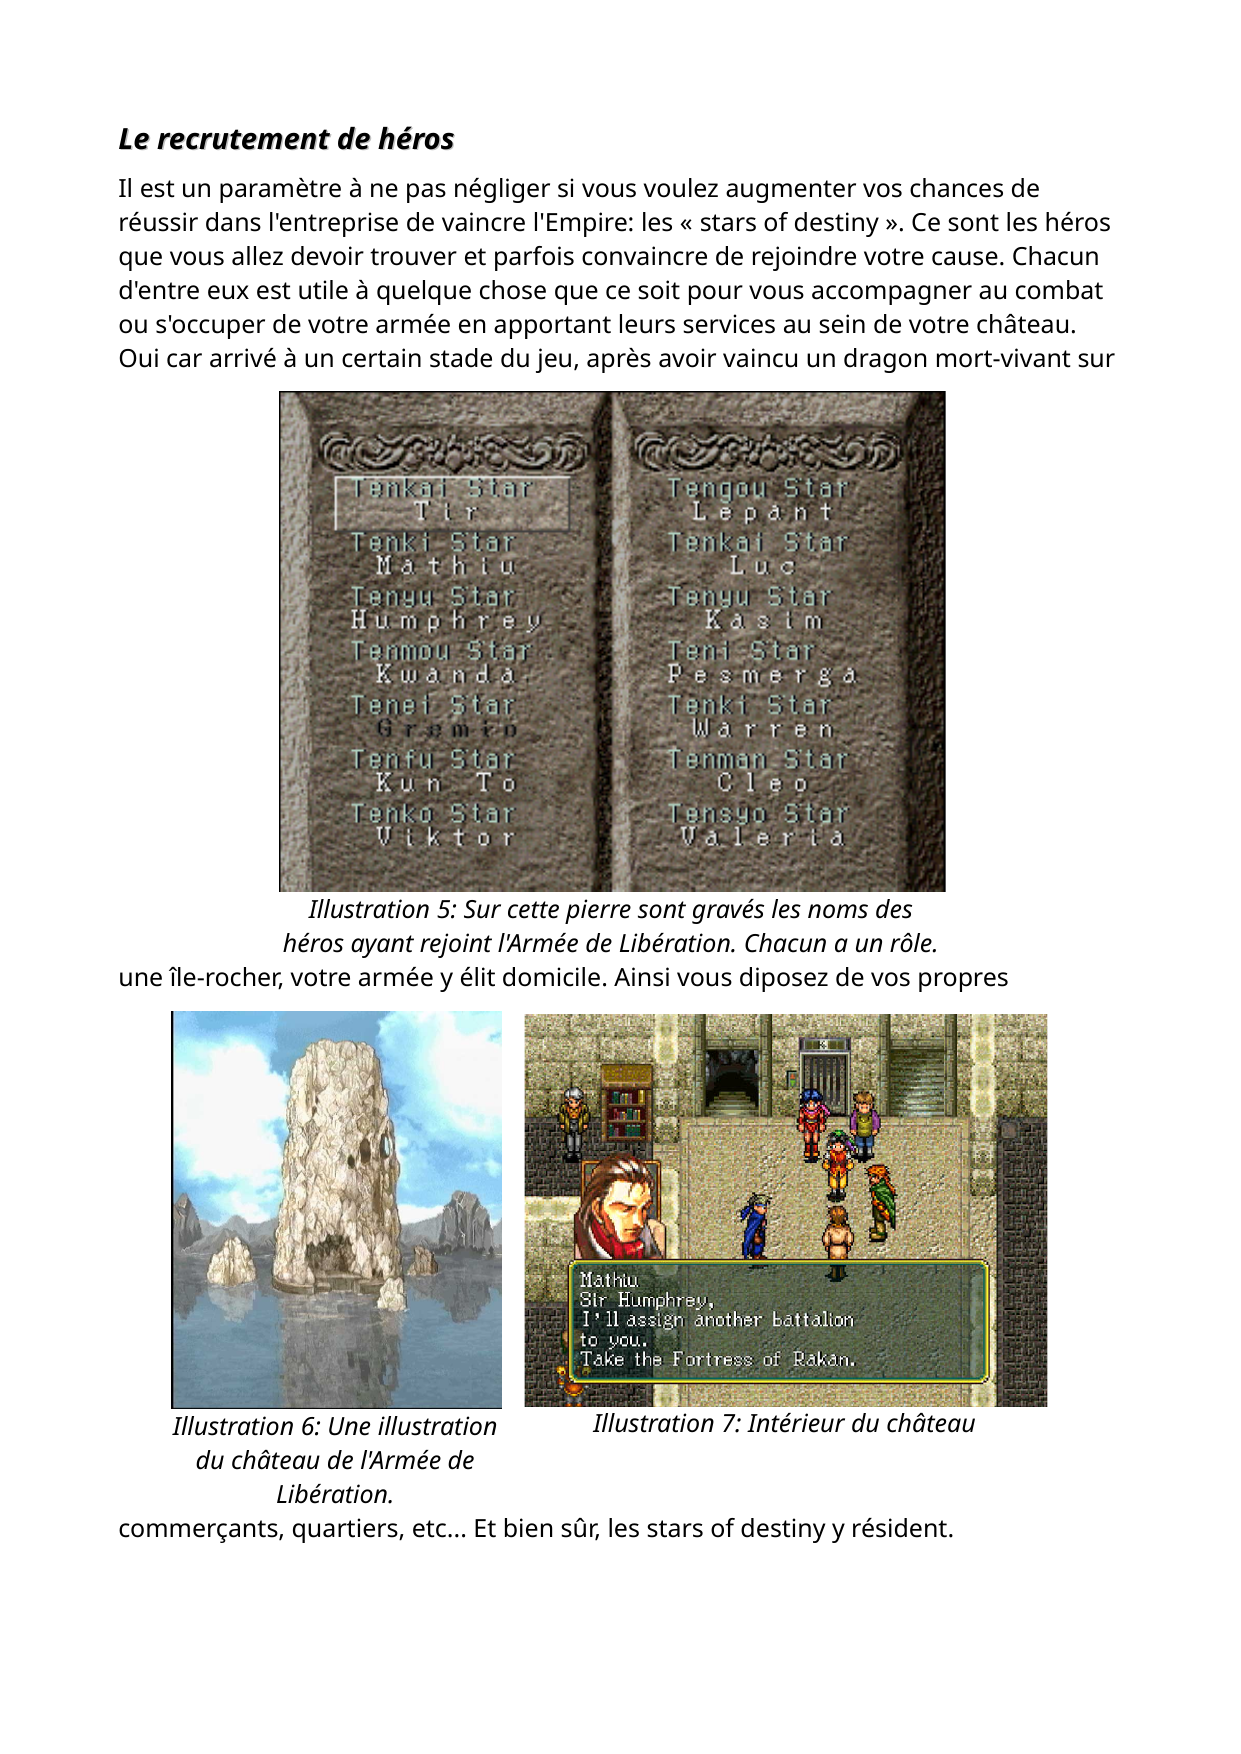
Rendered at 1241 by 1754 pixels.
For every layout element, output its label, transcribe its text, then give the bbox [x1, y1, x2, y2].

text Illustration 6: Une illustration du château de l'Armée de Libération. [171, 1409, 502, 1511]
picture [279, 391, 946, 892]
picture [171, 1011, 502, 1409]
text Illustration 5: Sur cette pierre sont gravés les noms des héros ayant rejoint l'Armée de Libération. Chacun a un rôle. [279, 892, 946, 960]
text Il est un paramètre à ne pas négliger si vous voulez augmenter vos chances de réussir dans l'entreprise de vaincre l'Empire: les « stars of destiny ». Ce sont les héros que vous allez devoir trouver et parfois convaincre de rejoindre votre cause. Chacun d'entre eux est utile à quelque chose que ce soit pour vous accompagner au combat ou s'occuper de votre armée en apportant leurs services au sein de votre château. Oui car arrivé à un certain stade du jeu, après avoir vaincu un dragon mort-vivant sur une île-rocher, votre armée y élit domicile. Ainsi vous diposez de vos propres commerçants, quartiers, etc... Et bien sûr, les stars of destiny y résident. [118, 170, 1122, 1545]
text Illustration 7: Intérieur du château [524, 1407, 1047, 1440]
picture [524, 1014, 1048, 1407]
subtitle Le recrutement de héros [118, 118, 1122, 158]
